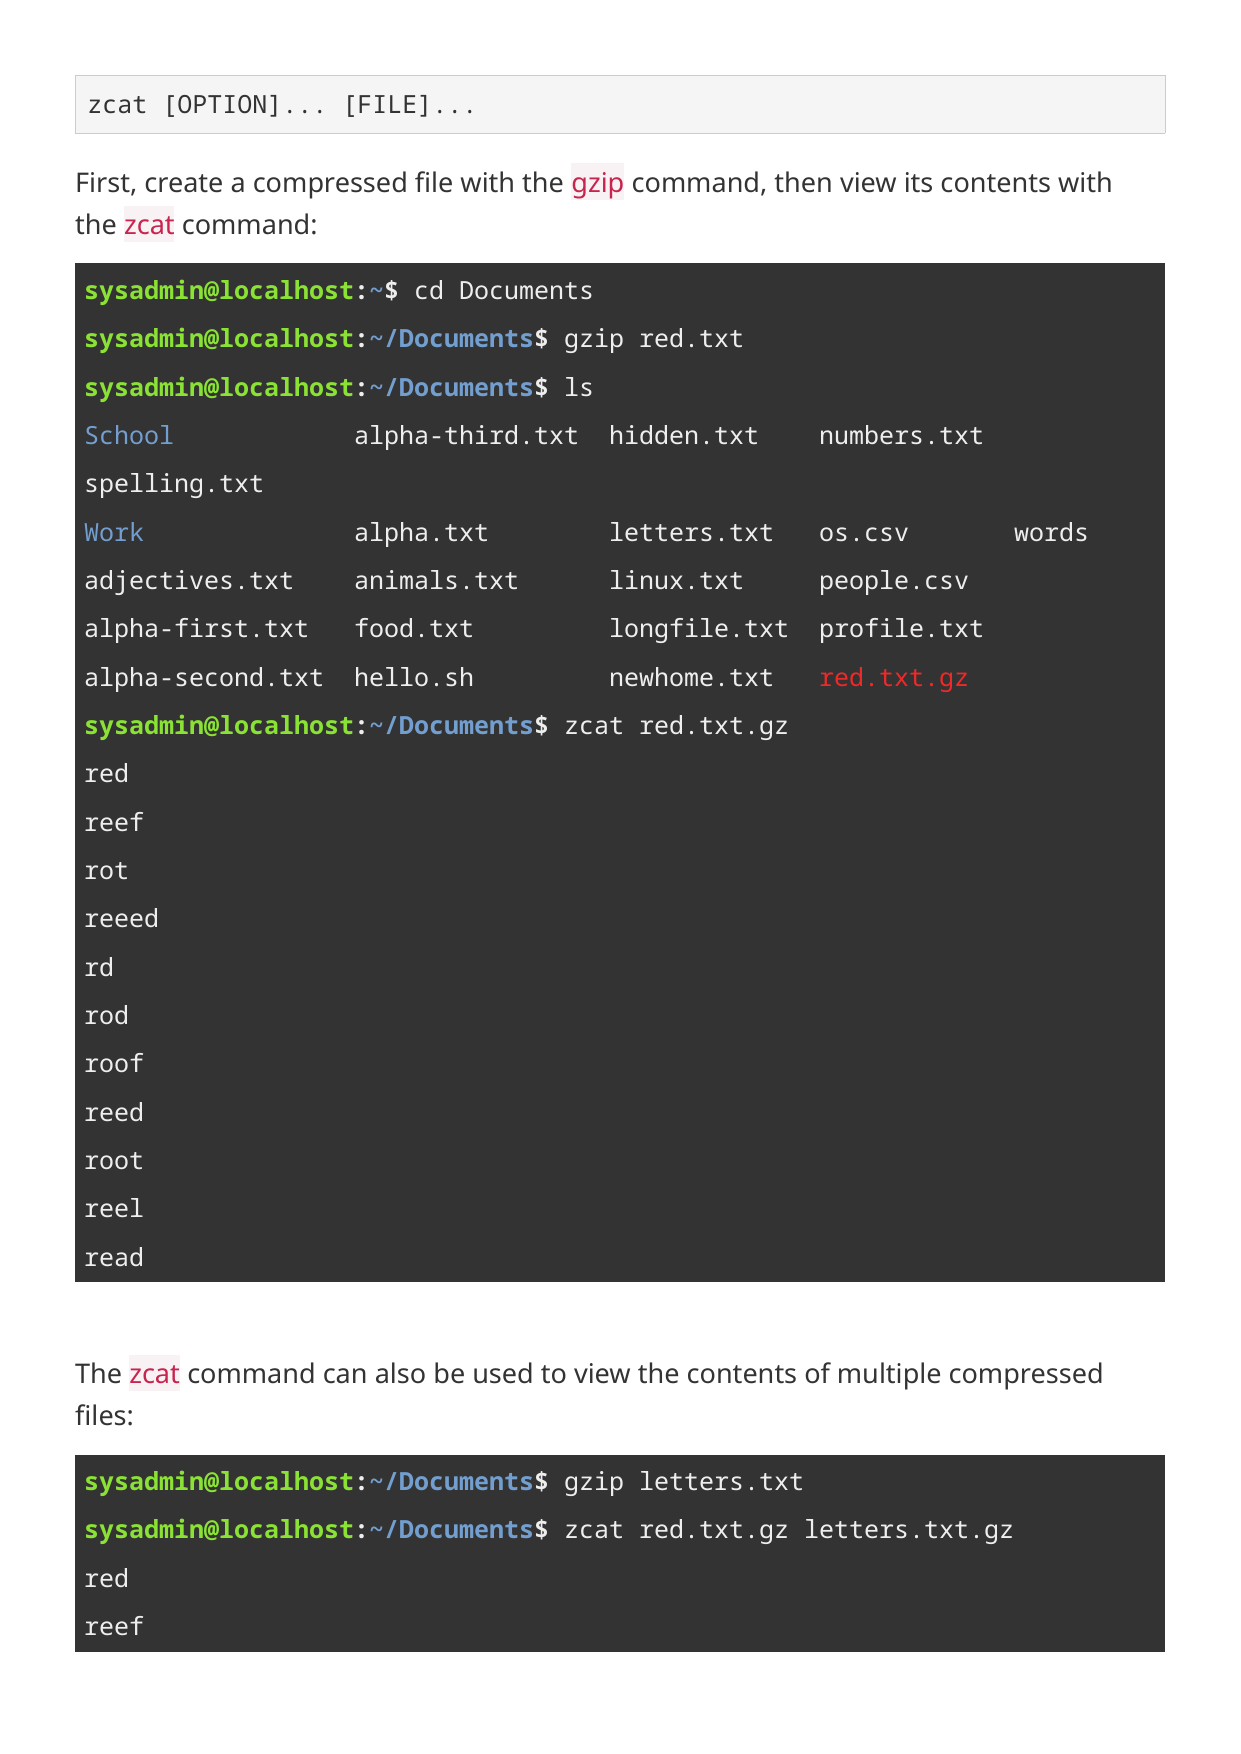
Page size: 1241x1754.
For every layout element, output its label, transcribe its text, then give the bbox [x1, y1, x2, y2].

text read [75, 1230, 1165, 1282]
text reel [75, 1182, 1165, 1225]
text School alpha-third.txt hidden.txt numbers.txt spelling.txt [75, 408, 1165, 500]
text sysadmin@localhost:~/Documents$ zcat red.txt.gz letters.txt.gz [75, 1503, 1165, 1546]
text First, create a compressed file with the gzip command, then view its contents with the zcat command: [75, 163, 1165, 242]
text red [75, 747, 1165, 790]
text reeed [75, 892, 1165, 935]
text rot [75, 843, 1165, 887]
text root [75, 1133, 1165, 1177]
text rod [75, 988, 1165, 1032]
text red [75, 1552, 1165, 1594]
text rd [75, 940, 1165, 983]
text The zcat command can also be used to view the contents of multiple compressed files: [75, 1354, 1165, 1434]
text reef [75, 1600, 1165, 1652]
text sysadmin@localhost:~$ cd Documents [75, 263, 1165, 307]
text reed [75, 1085, 1165, 1128]
text sysadmin@localhost:~/Documents$ gzip letters.txt [75, 1455, 1165, 1498]
text sysadmin@localhost:~/Documents$ ls [75, 360, 1165, 403]
text alpha-first.txt food.txt longfile.txt profile.txt [75, 602, 1165, 645]
text reef [75, 795, 1165, 838]
text adjectives.txt animals.txt linux.txt people.csv [75, 553, 1165, 597]
text zcat [OPTION]... [FILE]... [76, 76, 1165, 133]
text Work alpha.txt letters.txt os.csv words [75, 505, 1165, 548]
text sysadmin@localhost:~/Documents$ gzip red.txt [75, 312, 1165, 355]
text roof [75, 1037, 1165, 1080]
text sysadmin@localhost:~/Documents$ zcat red.txt.gz [75, 698, 1165, 742]
text alpha-second.txt hello.sh newhome.txt red.txt.gz [75, 650, 1165, 693]
